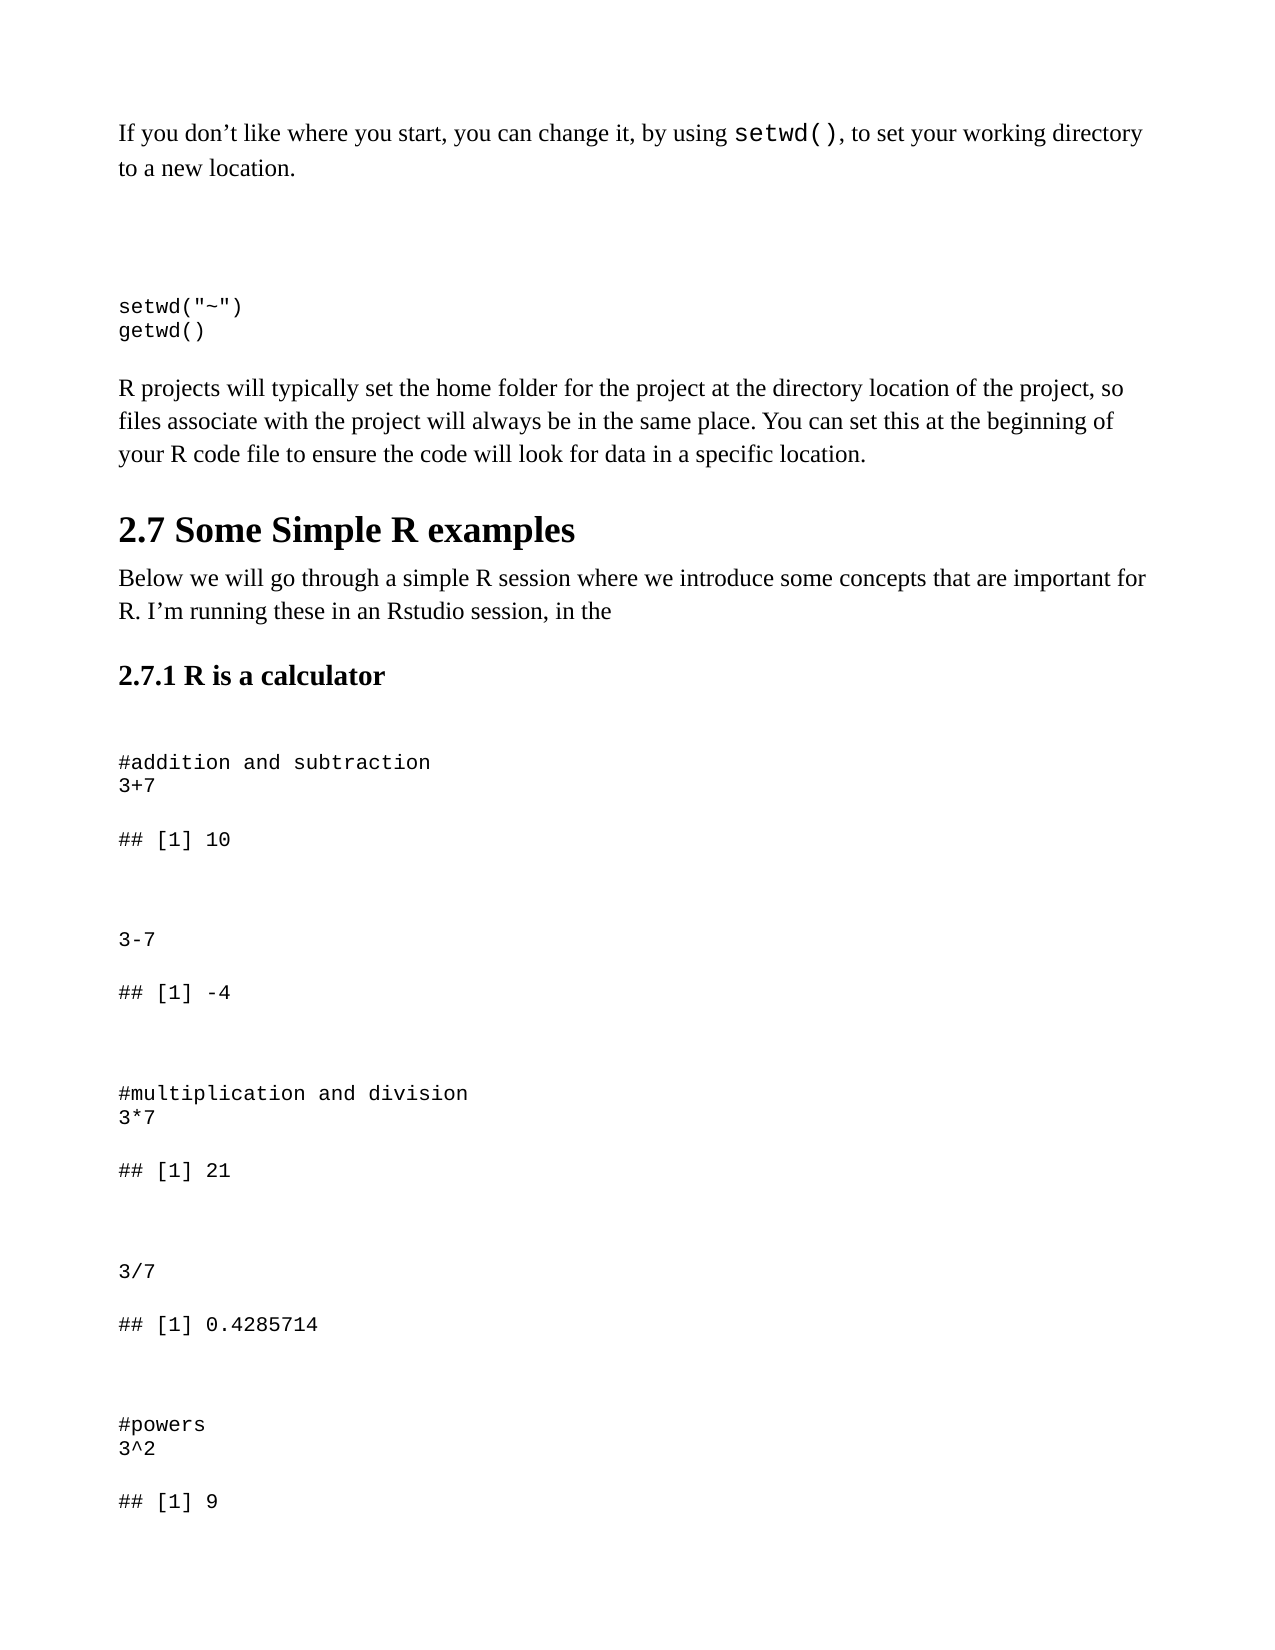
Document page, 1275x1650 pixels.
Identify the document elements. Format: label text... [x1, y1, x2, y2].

text ## [1] 10 [118, 828, 1157, 852]
text 3^2 [118, 1438, 1157, 1462]
text 3*7 [118, 1107, 1157, 1130]
text 3+7 [118, 775, 1157, 799]
text If you don’t like where you start, you can change it, by using setwd(), to set your working directory to a new location. [118, 118, 1157, 182]
subtitle 2.7 Some Simple R examples [118, 507, 1157, 550]
text #multiplication and division [118, 1083, 1157, 1107]
text getwd() [118, 320, 1157, 343]
text ## [1] 0.4285714 [118, 1314, 1157, 1337]
text Below we will go through a simple R session where we introduce some concepts that are important for R. I’m running these in an Rstudio session, in the [118, 563, 1157, 625]
text setwd("~") [118, 296, 1157, 320]
text 3/7 [118, 1261, 1157, 1284]
text ## [1] -4 [118, 982, 1157, 1006]
text ## [1] 9 [118, 1491, 1157, 1515]
text #addition and subtraction [118, 752, 1157, 775]
text 3-7 [118, 929, 1157, 953]
text ## [1] 21 [118, 1160, 1157, 1183]
text R projects will typically set the home folder for the project at the directory location of the project, so files associate with the project will always be in the same place. You can set this at the beginning of your R code file to ensure the code will look for data in a specific location. [118, 373, 1157, 468]
subtitle 2.7.1 R is a calculator [118, 658, 1157, 692]
text #powers [118, 1414, 1157, 1438]
